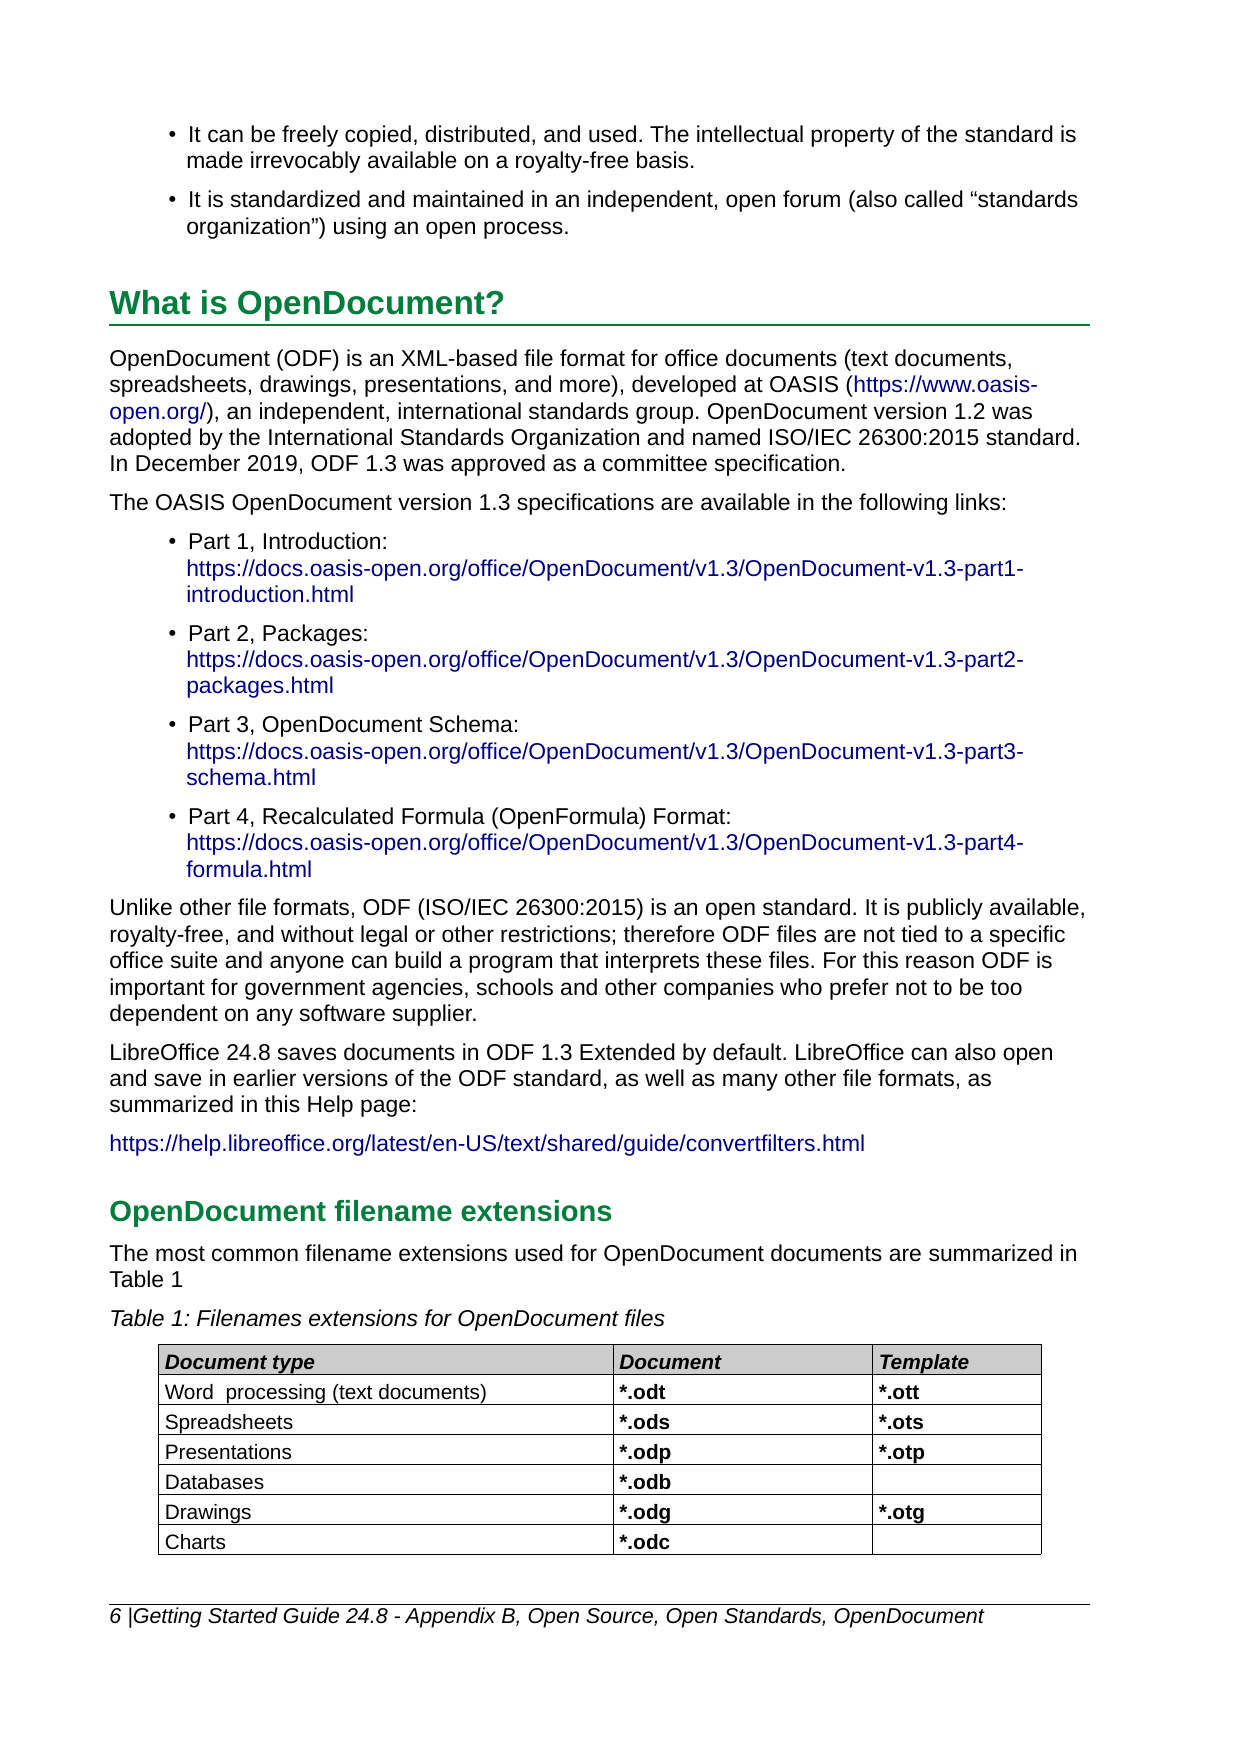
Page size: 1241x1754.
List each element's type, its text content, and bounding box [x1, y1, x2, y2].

subtitle What is OpenDocument? [109, 283, 1090, 324]
table_cell Word processing (text documents) [159, 1375, 613, 1404]
table_cell *.odt [614, 1375, 872, 1404]
list Part 1, Introduction: https://docs.oasis-open.org/office/OpenDocument/v1.3/OpenDocument-v1.3-part1-introduction.html [168, 528, 1090, 607]
table_cell Databases [159, 1465, 613, 1494]
table_cell ‍*.otp [873, 1435, 1041, 1464]
table_cell ‍ [873, 1465, 1041, 1494]
list Part 2, Packages: https://docs.oasis-open.org/office/OpenDocument/v1.3/OpenDocument-v1.3-part2-packages.html [168, 620, 1090, 699]
table_cell Spreadsheets [159, 1405, 613, 1434]
table_cell *.odp [614, 1435, 872, 1464]
table_cell ‍*.otg [873, 1495, 1041, 1524]
table_cell *.odg [614, 1495, 872, 1524]
subtitle OpenDocument filename extensions [109, 1194, 1090, 1227]
list It is standardized and maintained in an independent, open forum (also called “standards organization”) using an open process. [168, 186, 1090, 239]
text Unlike other file formats, ODF (ISO/IEC 26300:2015) is an open standard. It is publicly available, royalty-free, and without legal or other restrictions; therefore ODF files are not tied to a specific office suite and anyone can build a program that interprets these files. For this reason ODF is important for government agencies, schools and other companies who prefer not to be too dependent on any software supplier. [109, 894, 1090, 1026]
table_cell Presentations [159, 1435, 613, 1464]
table_cell *.ods [614, 1405, 872, 1434]
table_header ‍Document type [159, 1345, 613, 1374]
table_cell Charts [159, 1525, 613, 1554]
table_cell *.odb [614, 1465, 872, 1494]
list It can be freely copied, distributed, and used. The intellectual property of the standard is made irrevocably available on a royalty-free basis. [168, 121, 1090, 174]
text OpenDocument (ODF) is an XML-based file format for office documents (text documents, spreadsheets, drawings, presentations, and more), developed at OASIS (https://www.oasis-open.org/), an independent, international standards group. OpenDocument version 1.2 was adopted by the International Standards Organization and named ISO/IEC 26300:2015 standard. In December 2019, ODF 1.3 was approved as a committee specification. [109, 345, 1090, 477]
table_header ‍Document [614, 1345, 872, 1374]
text The OASIS OpenDocument version 1.3 specifications are available in the following links: [109, 489, 1090, 516]
text Table 1: Filenames extensions for OpenDocument files [109, 1305, 1090, 1331]
table_cell *.odc [614, 1525, 872, 1554]
table_cell ‍ [873, 1525, 1041, 1554]
text https://help.libreoffice.org/latest/en-US/text/shared/guide/convertfilters.html [109, 1130, 1090, 1157]
table_cell ‍*.ott [873, 1375, 1041, 1404]
list Part 3, OpenDocument Schema: https://docs.oasis-open.org/office/OpenDocument/v1.3/OpenDocument-v1.3-part3-schema.html [168, 711, 1090, 790]
table_cell Drawings [159, 1495, 613, 1524]
list The most common filename extensions used for OpenDocument documents are summarized in Table 1 [109, 1240, 1090, 1292]
text LibreOffice 24.8 saves documents in ODF 1.3 Extended by default. LibreOffice can also open and save in earlier versions of the ODF standard, as well as many other file formats, as summarized in this Help page: [109, 1039, 1090, 1118]
table_cell ‍*.ots [873, 1405, 1041, 1434]
list Part 4, Recalculated Formula (OpenFormula) Format: https://docs.oasis-open.org/office/OpenDocument/v1.3/OpenDocument-v1.3-part4-formula.html [168, 803, 1090, 882]
table_header ‍Template [873, 1345, 1041, 1374]
